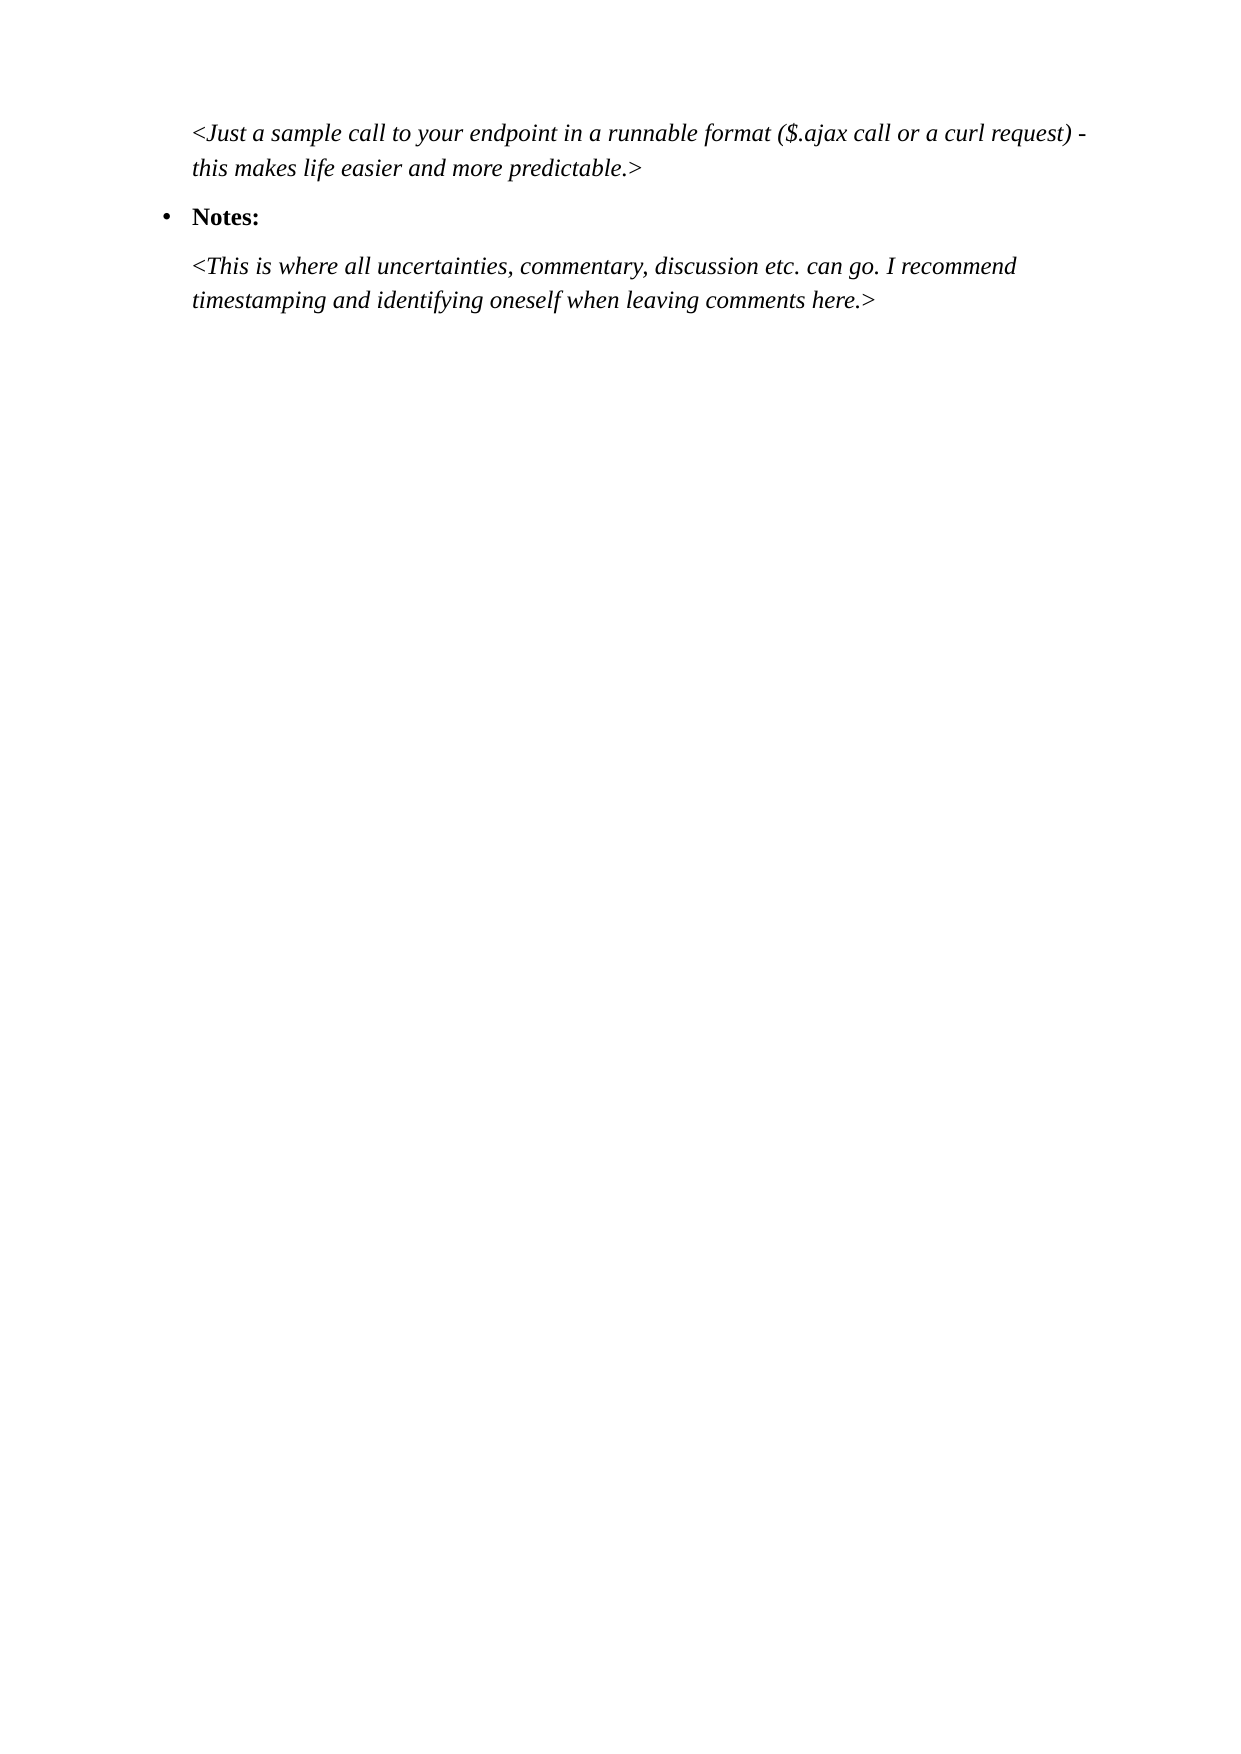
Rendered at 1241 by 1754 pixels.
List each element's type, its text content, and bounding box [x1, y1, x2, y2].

list Notes: [162, 202, 1122, 230]
list <Just a sample call to your endpoint in a runnable format ($.ajax call or a curl request) - this makes life easier and more predictable.> [162, 118, 1122, 181]
list <This is where all uncertainties, commentary, discussion etc. can go. I recommend timestamping and identifying oneself when leaving comments here.> [162, 251, 1122, 314]
